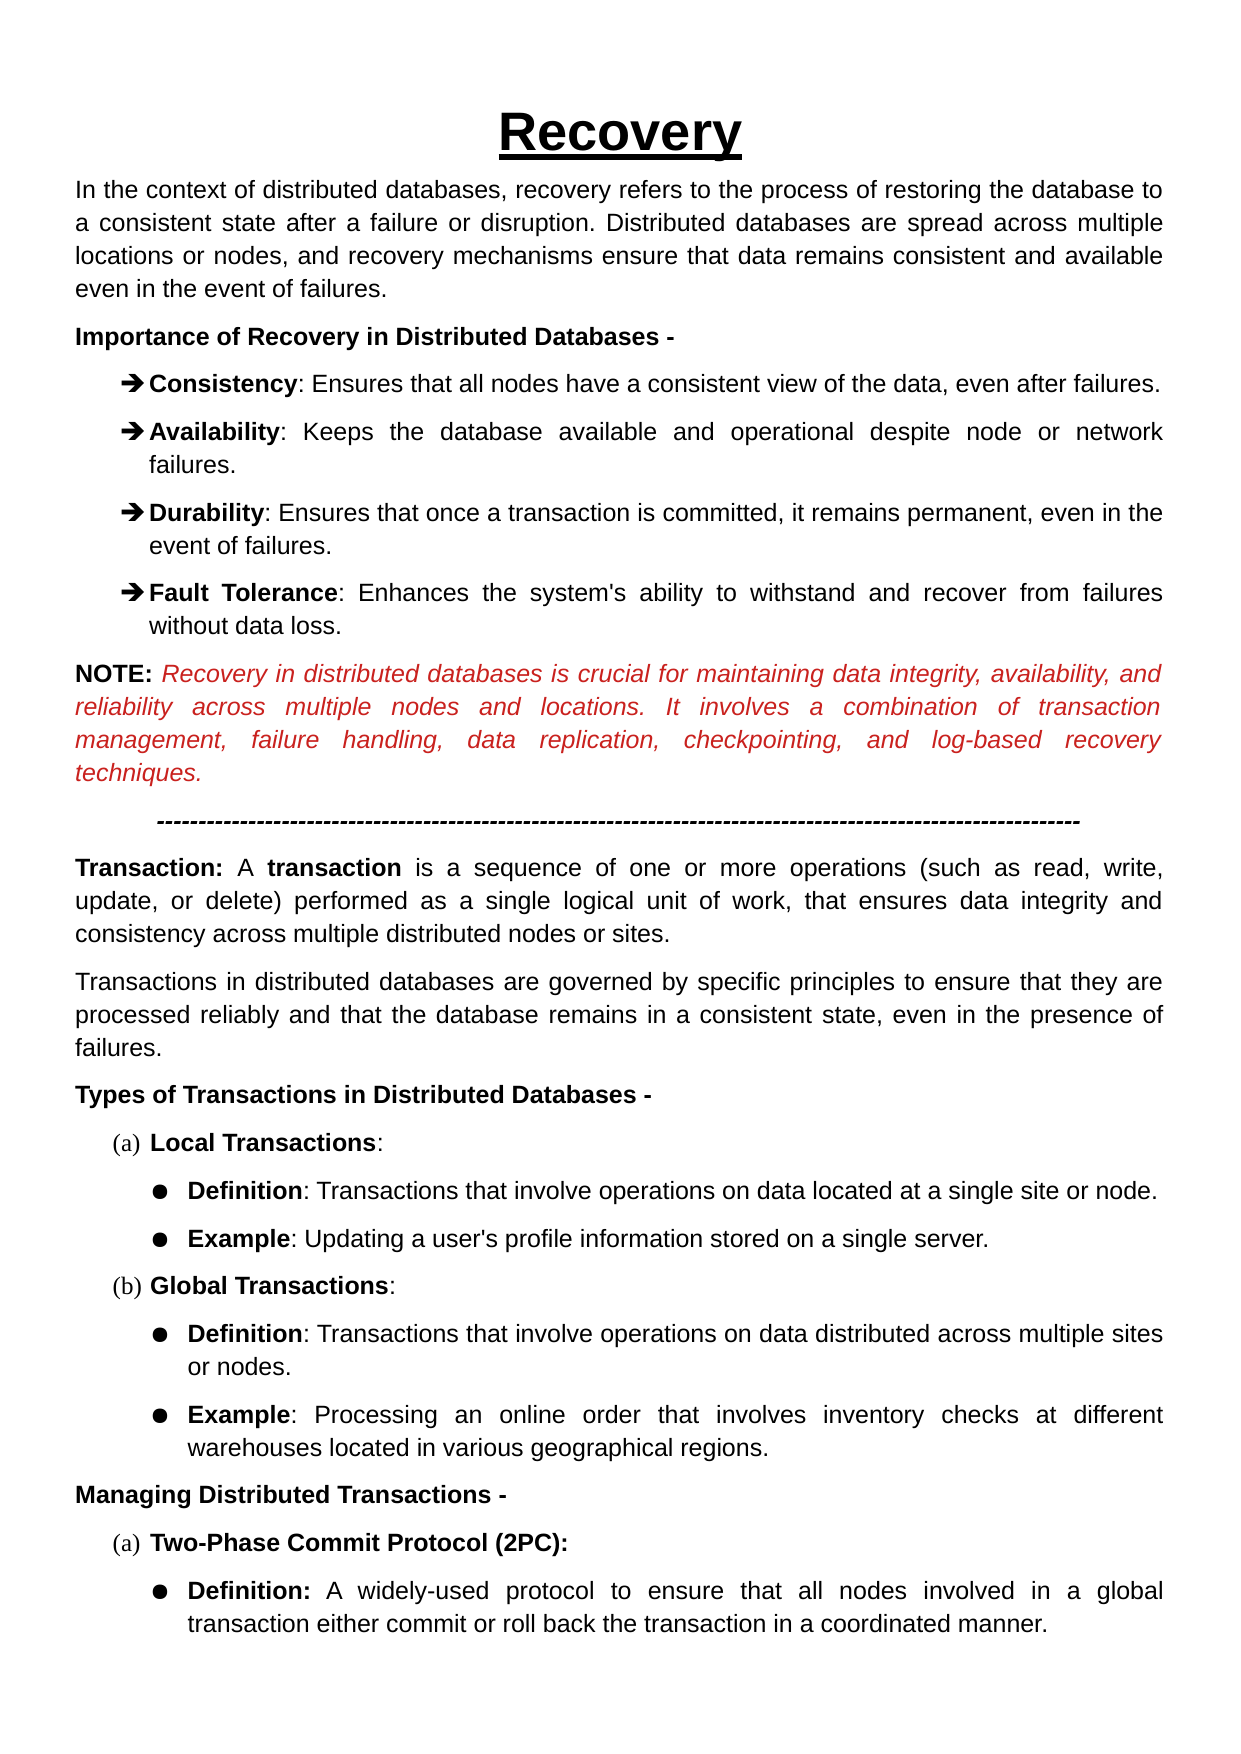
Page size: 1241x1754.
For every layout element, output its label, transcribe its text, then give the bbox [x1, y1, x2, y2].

list Fault Tolerance: Enhances the system's ability to withstand and recover from failures without data loss. [119, 578, 1165, 640]
list Example: Updating a user's profile information stored on a single server. [150, 1223, 1165, 1252]
list Definition: Transactions that involve operations on data located at a single site or node. [150, 1176, 1165, 1205]
list Example: Processing an online order that involves inventory checks at different warehouses located in various geographical regions. [150, 1400, 1165, 1462]
text Transaction: A transaction is a sequence of one or more operations (such as read, write, update, or delete) performed as a single logical unit of work, that ensures data integrity and consistency across multiple distributed nodes or sites. [75, 853, 1165, 948]
list Consistency: Ensures that all nodes have a consistent view of the data, even after failures. [119, 369, 1165, 398]
text Transactions in distributed databases are governed by specific principles to ensure that they are processed reliably and that the database remains in a consistent state, even in the presence of failures. [75, 967, 1165, 1062]
text Types of Transactions in Distributed Databases - [75, 1081, 1165, 1109]
list Two-Phase Commit Protocol (2PC): [112, 1528, 1165, 1557]
list Definition: Transactions that involve operations on data distributed across multiple sites or nodes. [150, 1319, 1165, 1381]
text In the context of distributed databases, recovery refers to the process of restoring the database to a consistent state after a failure or disruption. Distributed databases are spread across multiple locations or nodes, and recovery mechanisms ensure that data remains consistent and available even in the event of failures. [75, 175, 1165, 303]
text Importance of Recovery in Distributed Databases - [75, 321, 1165, 350]
text NOTE: Recovery in distributed databases is crucial for maintaining data integrity, availability, and reliability across multiple nodes and locations. It involves a combination of transaction management, failure handling, data replication, checkpointing, and log-based recovery techniques. [75, 659, 1165, 787]
title Recovery [75, 100, 1165, 162]
list Definition: A widely-used protocol to ensure that all nodes involved in a global transaction either commit or roll back the transaction in a coordinated manner. [150, 1576, 1165, 1638]
text Managing Distributed Transactions - [75, 1480, 1165, 1509]
list Global Transactions: [112, 1271, 1165, 1300]
list Durability: Ensures that once a transaction is committed, it remains permanent, even in the event of failures. [119, 497, 1165, 559]
list Local Transactions: [112, 1128, 1165, 1157]
list Availability: Keeps the database available and operational despite node or network failures. [119, 417, 1165, 479]
text --------------------------------------------------------------------------------------------------------------- [75, 806, 1165, 834]
